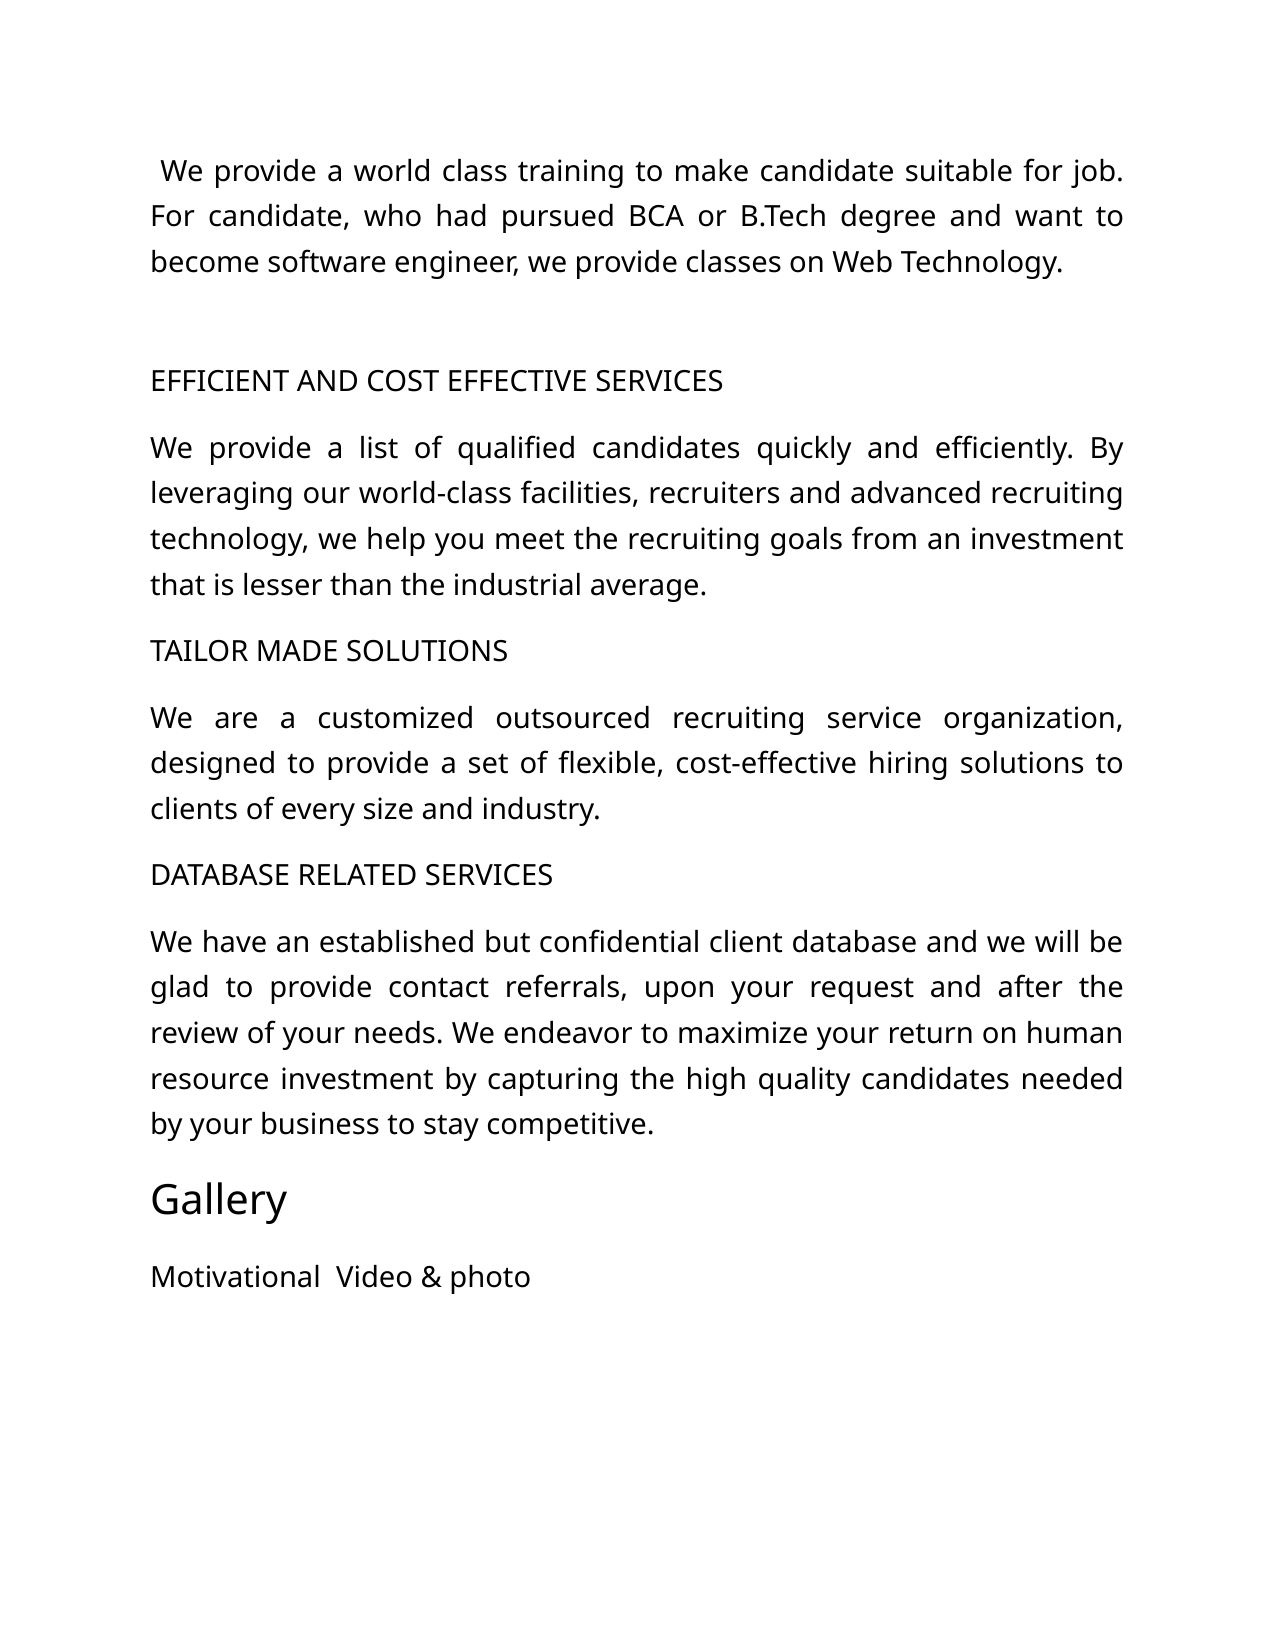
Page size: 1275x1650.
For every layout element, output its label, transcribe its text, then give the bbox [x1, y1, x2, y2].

text EFFICIENT AND COST EFFECTIVE SERVICES [150, 361, 1125, 400]
text We have an established but confidential client database and we will be glad to provide contact referrals, upon your request and after the review of your needs. We endeavor to maximize your return on human resource investment by capturing the high quality candidates needed by your business to stay competitive. [150, 921, 1125, 1143]
text We are a customized outsourced recruiting service organization, designed to provide a set of flexible, cost-effective hiring solutions to clients of every size and industry. [150, 697, 1125, 828]
text TAILOR MADE SOLUTIONS [150, 631, 1125, 670]
text Gallery [150, 1170, 1125, 1227]
text We provide a list of qualified candidates quickly and efficiently. By leveraging our world-class facilities, recruiters and advanced recruiting technology, we help you meet the recruiting goals from an investment that is lesser than the industrial average. [150, 427, 1125, 604]
text DATABASE RELATED SERVICES [150, 855, 1125, 894]
text Motivational Video & photo [150, 1256, 1125, 1296]
text We provide a world class training to make candidate suitable for job. For candidate, who had pursued BCA or B.Tech degree and want to become software engineer, we provide classes on Web Technology. [150, 150, 1125, 281]
